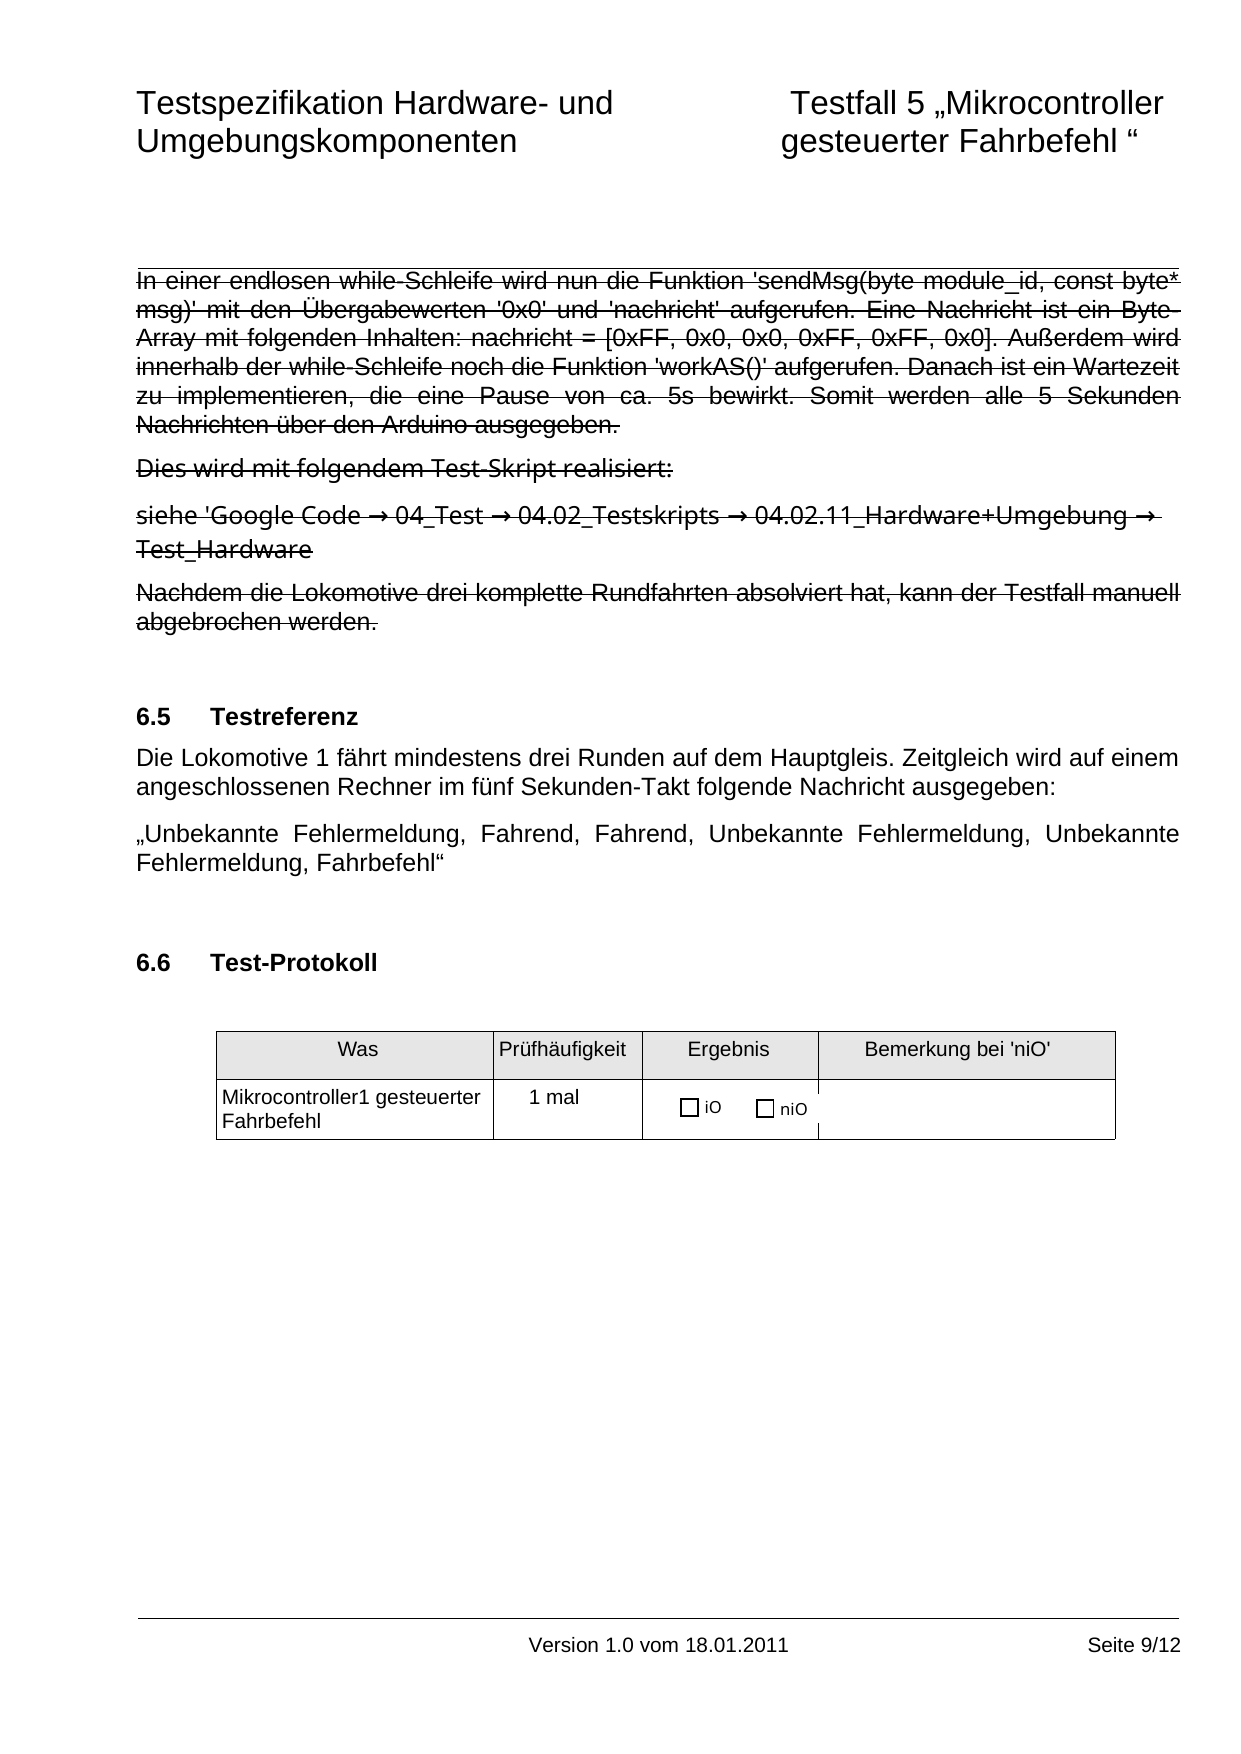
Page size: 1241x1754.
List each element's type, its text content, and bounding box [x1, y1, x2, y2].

text Die Lokomotive 1 fährt mindestens drei Runden auf dem Hauptgleis. Zeitgleich wird auf einem angeschlossenen Rechner im fünf Sekunden-Takt folgende Nachricht ausgegeben: [136, 743, 1181, 801]
table_cell 1 mal [494, 1080, 642, 1138]
table_header Bemerkung bei 'niO' [819, 1032, 1115, 1079]
text Nachdem die Lokomotive drei komplette Rundfahrten absolviert hat, kann der Testfall manuell abgebrochen werden. [136, 578, 1181, 594]
text Nachdem die Lokomotive drei komplette Rundfahrten absolviert hat, kann der Testfall manuell abgebrochen werden. [136, 595, 1181, 636]
text In einer endlosen while-Schleife wird nun die Funktion 'sendMsg(byte module_id, const byte* msg)' mit den Übergabewerten '0x0' und 'nachricht' aufgerufen. Eine Nachricht ist ein Byte-Array mit folgenden Inhalten: nachricht = [0xFF, 0x0, 0x0, 0xFF, 0xFF, 0x0]. Außerdem wird innerhalb der while-Schleife noch die Funktion 'workAS()' aufgerufen. Danach ist ein Wartezeit zu implementieren, die eine Pause von ca. 5s bewirkt. Somit werden alle 5 Sekunden Nachrichten über den Arduino ausgegeben. [136, 289, 1181, 310]
table_header Prüfhäufigkeit [494, 1032, 642, 1079]
subtitle Test-Protokoll [136, 948, 1181, 977]
text Dies wird mit folgendem Test-Skript realisiert: [136, 451, 1181, 485]
text In einer endlosen while-Schleife wird nun die Funktion 'sendMsg(byte module_id, const byte* msg)' mit den Übergabewerten '0x0' und 'nachricht' aufgerufen. Eine Nachricht ist ein Byte-Array mit folgenden Inhalten: nachricht = [0xFF, 0x0, 0x0, 0xFF, 0xFF, 0x0]. Außerdem wird innerhalb der while-Schleife noch die Funktion 'workAS()' aufgerufen. Danach ist ein Wartezeit zu implementieren, die eine Pause von ca. 5s bewirkt. Somit werden alle 5 Sekunden Nachrichten über den Arduino ausgegeben. [136, 398, 1181, 438]
table_cell [643, 1080, 818, 1138]
table_cell Mikrocontroller1 gesteuerter Fahrbefehl [217, 1080, 493, 1138]
text siehe 'Google Code → 04_Test → 04.02_Testskripts → 04.02.11_Hardware+Umgebung → Test_Hardware [136, 497, 1181, 566]
text „Unbekannte Fehlermeldung, Fahrend, Fahrend, Unbekannte Fehlermeldung, Unbekannte Fehlermeldung, Fahrbefehl“ [136, 819, 1181, 876]
text In einer endlosen while-Schleife wird nun die Funktion 'sendMsg(byte module_id, const byte* msg)' mit den Übergabewerten '0x0' und 'nachricht' aufgerufen. Eine Nachricht ist ein Byte-Array mit folgenden Inhalten: nachricht = [0xFF, 0x0, 0x0, 0xFF, 0xFF, 0x0]. Außerdem wird innerhalb der while-Schleife noch die Funktion 'workAS()' aufgerufen. Danach ist ein Wartezeit zu implementieren, die eine Pause von ca. 5s bewirkt. Somit werden alle 5 Sekunden Nachrichten über den Arduino ausgegeben. [136, 312, 1181, 339]
table_cell [819, 1080, 1115, 1138]
subtitle Testreferenz [136, 702, 1181, 731]
text In einer endlosen while-Schleife wird nun die Funktion 'sendMsg(byte module_id, const byte* msg)' mit den Übergabewerten '0x0' und 'nachricht' aufgerufen. Eine Nachricht ist ein Byte-Array mit folgenden Inhalten: nachricht = [0xFF, 0x0, 0x0, 0xFF, 0xFF, 0x0]. Außerdem wird innerhalb der while-Schleife noch die Funktion 'workAS()' aufgerufen. Danach ist ein Wartezeit zu implementieren, die eine Pause von ca. 5s bewirkt. Somit werden alle 5 Sekunden Nachrichten über den Arduino ausgegeben. [136, 340, 1181, 397]
table_header Was [217, 1032, 493, 1079]
table_header Ergebnis [643, 1032, 818, 1079]
